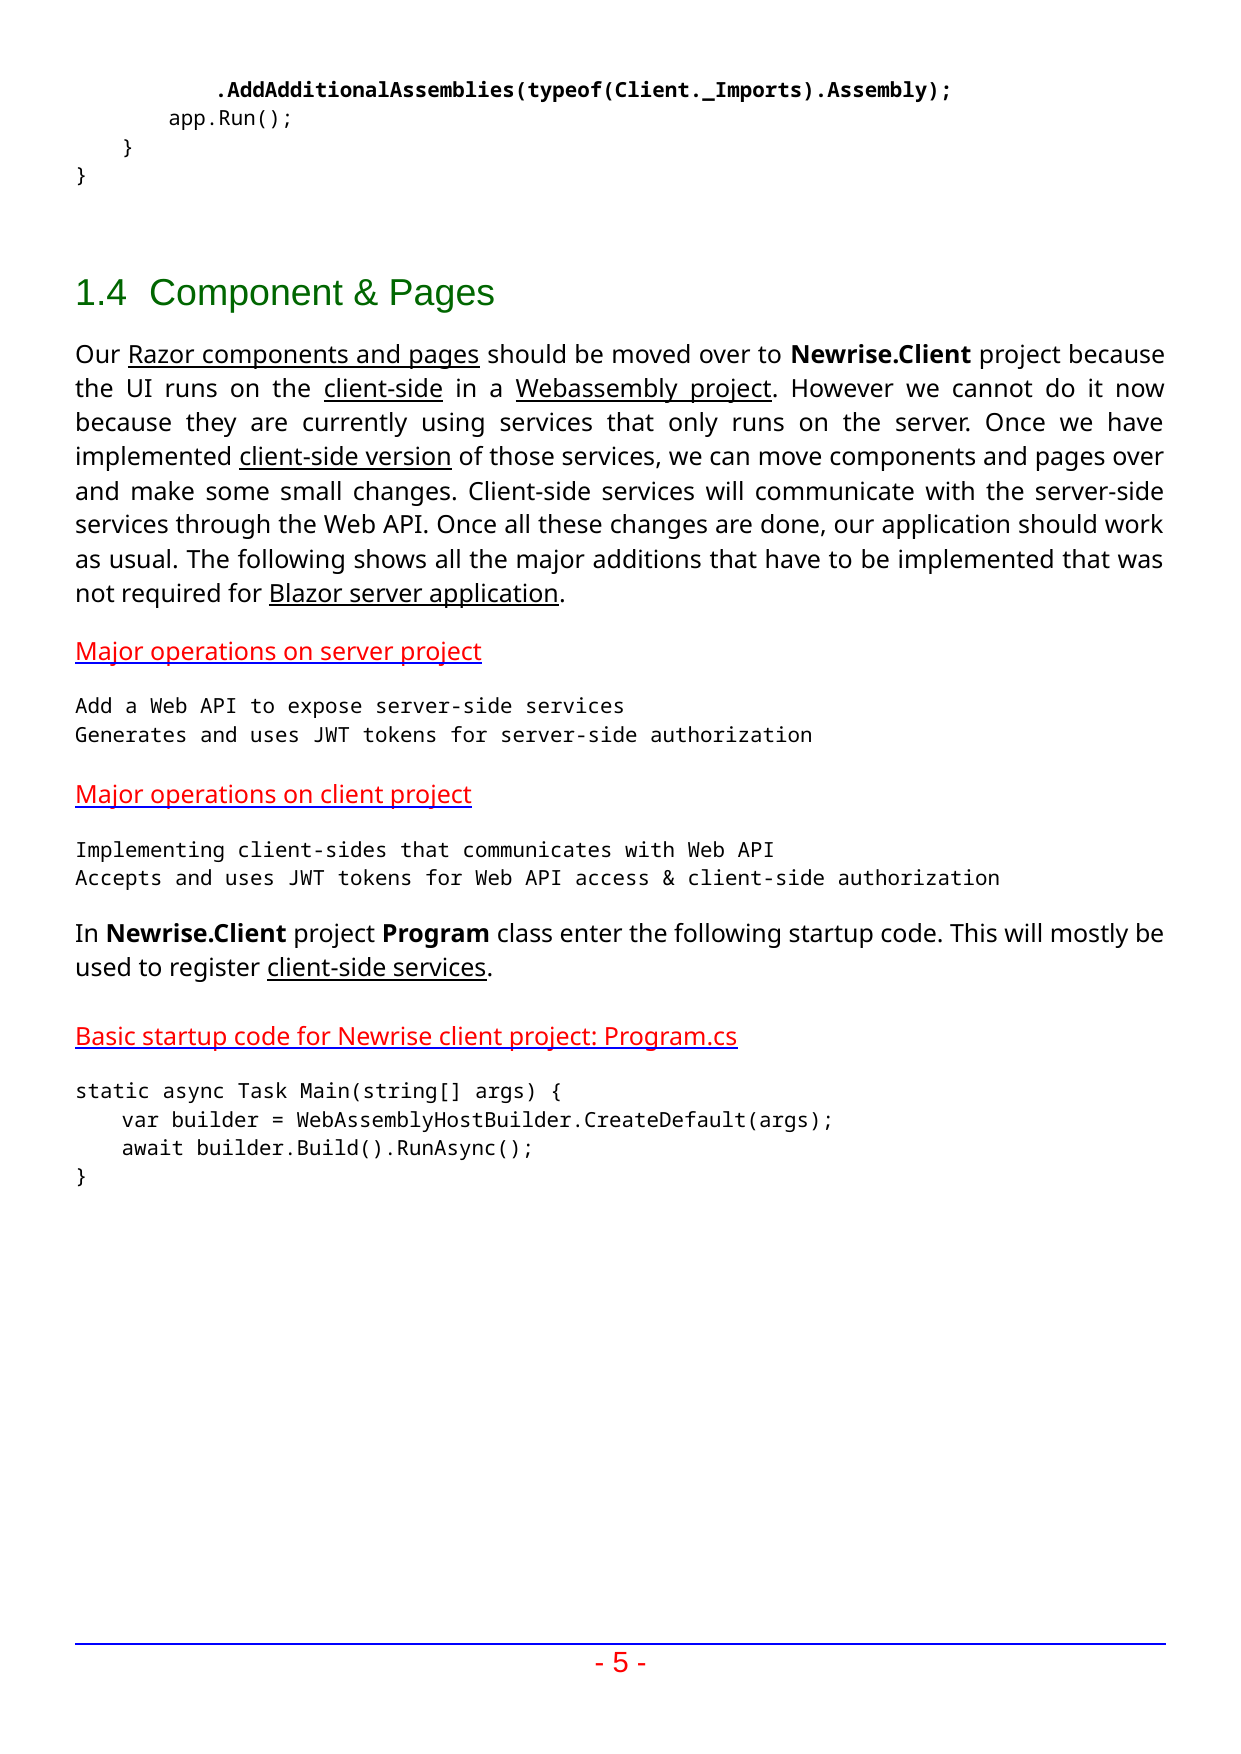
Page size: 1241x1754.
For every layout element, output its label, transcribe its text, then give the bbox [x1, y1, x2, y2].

text var builder = WebAssemblyHostBuilder.CreateDefault(args); [75, 1105, 1166, 1133]
text Our Razor components and pages should be moved over to Newrise.Client project because the UI runs on the client-side in a Webassembly project. However we cannot do it now because they are currently using services that only runs on the server. Once we have implemented client-side version of those services, we can move components and pages over and make some small changes. Client-side services will communicate with the server-side services through the Web API. Once all these changes are done, our application should work as usual. The following shows all the major additions that have to be implemented that was not required for Blazor server application. [75, 337, 1166, 609]
text Implementing client-sides that communicates with Web API [75, 835, 1166, 863]
text } [75, 1162, 1166, 1190]
text } [75, 132, 1166, 160]
text Accepts and uses JWT tokens for Web API access & client-side authorization [75, 863, 1166, 892]
text Major operations on client project [75, 777, 1166, 811]
text .AddAdditionalAssemblies(typeof(Client._Imports).Assembly); [75, 75, 1166, 103]
text app.Run(); [75, 103, 1166, 132]
text Add a Web API to expose server-side services [75, 692, 1166, 720]
text Major operations on server project [75, 633, 1166, 667]
text static async Task Main(string[] args) { [75, 1076, 1166, 1105]
text } [75, 160, 1166, 189]
text In Newrise.Client project Program class enter the following startup code. This will mostly be used to register client-side services. [75, 916, 1166, 984]
text await builder.Build().RunAsync(); [75, 1133, 1166, 1162]
text 1.4 Component & Pages [75, 270, 1166, 313]
text Basic startup code for Newrise client project: Program.cs [75, 1018, 1166, 1052]
text Generates and uses JWT tokens for server-side authorization [75, 720, 1166, 748]
